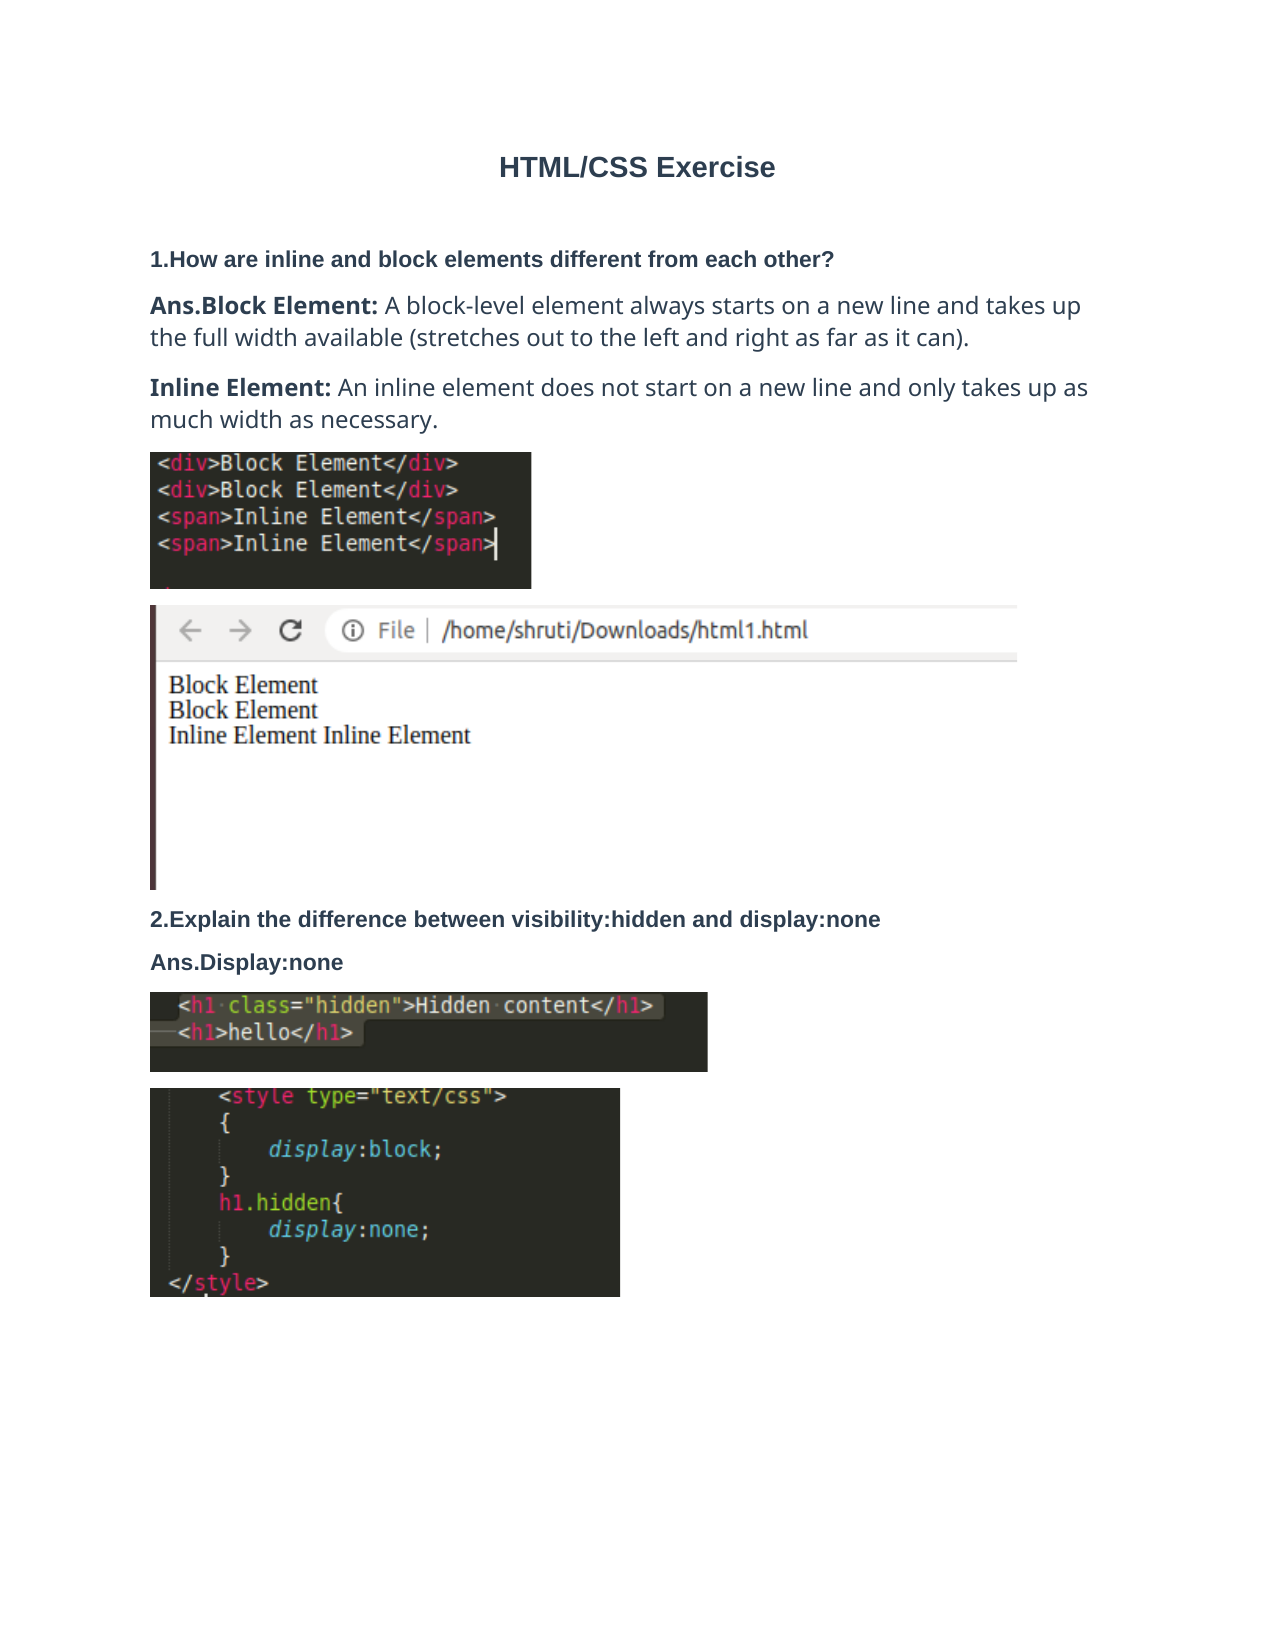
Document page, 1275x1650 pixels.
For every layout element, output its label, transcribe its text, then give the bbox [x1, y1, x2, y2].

text Ans.Display:none [150, 949, 1125, 975]
text Ans.Block Element: A block-level element always starts on a new line and takes up the full width available (stretches out to the left and right as far as it can). [150, 289, 1125, 354]
picture [150, 452, 532, 589]
picture [150, 605, 1018, 890]
picture [150, 992, 708, 1072]
text 2.Explain the difference between visibility:hidden and display:none [150, 906, 1125, 932]
text Inline Element: An inline element does not start on a new line and only takes up as much width as necessary. [150, 371, 1125, 436]
picture [150, 1088, 621, 1297]
text 1.How are inline and block elements different from each other? [150, 246, 1125, 272]
text HTML/CSS Exercise [150, 150, 1125, 183]
